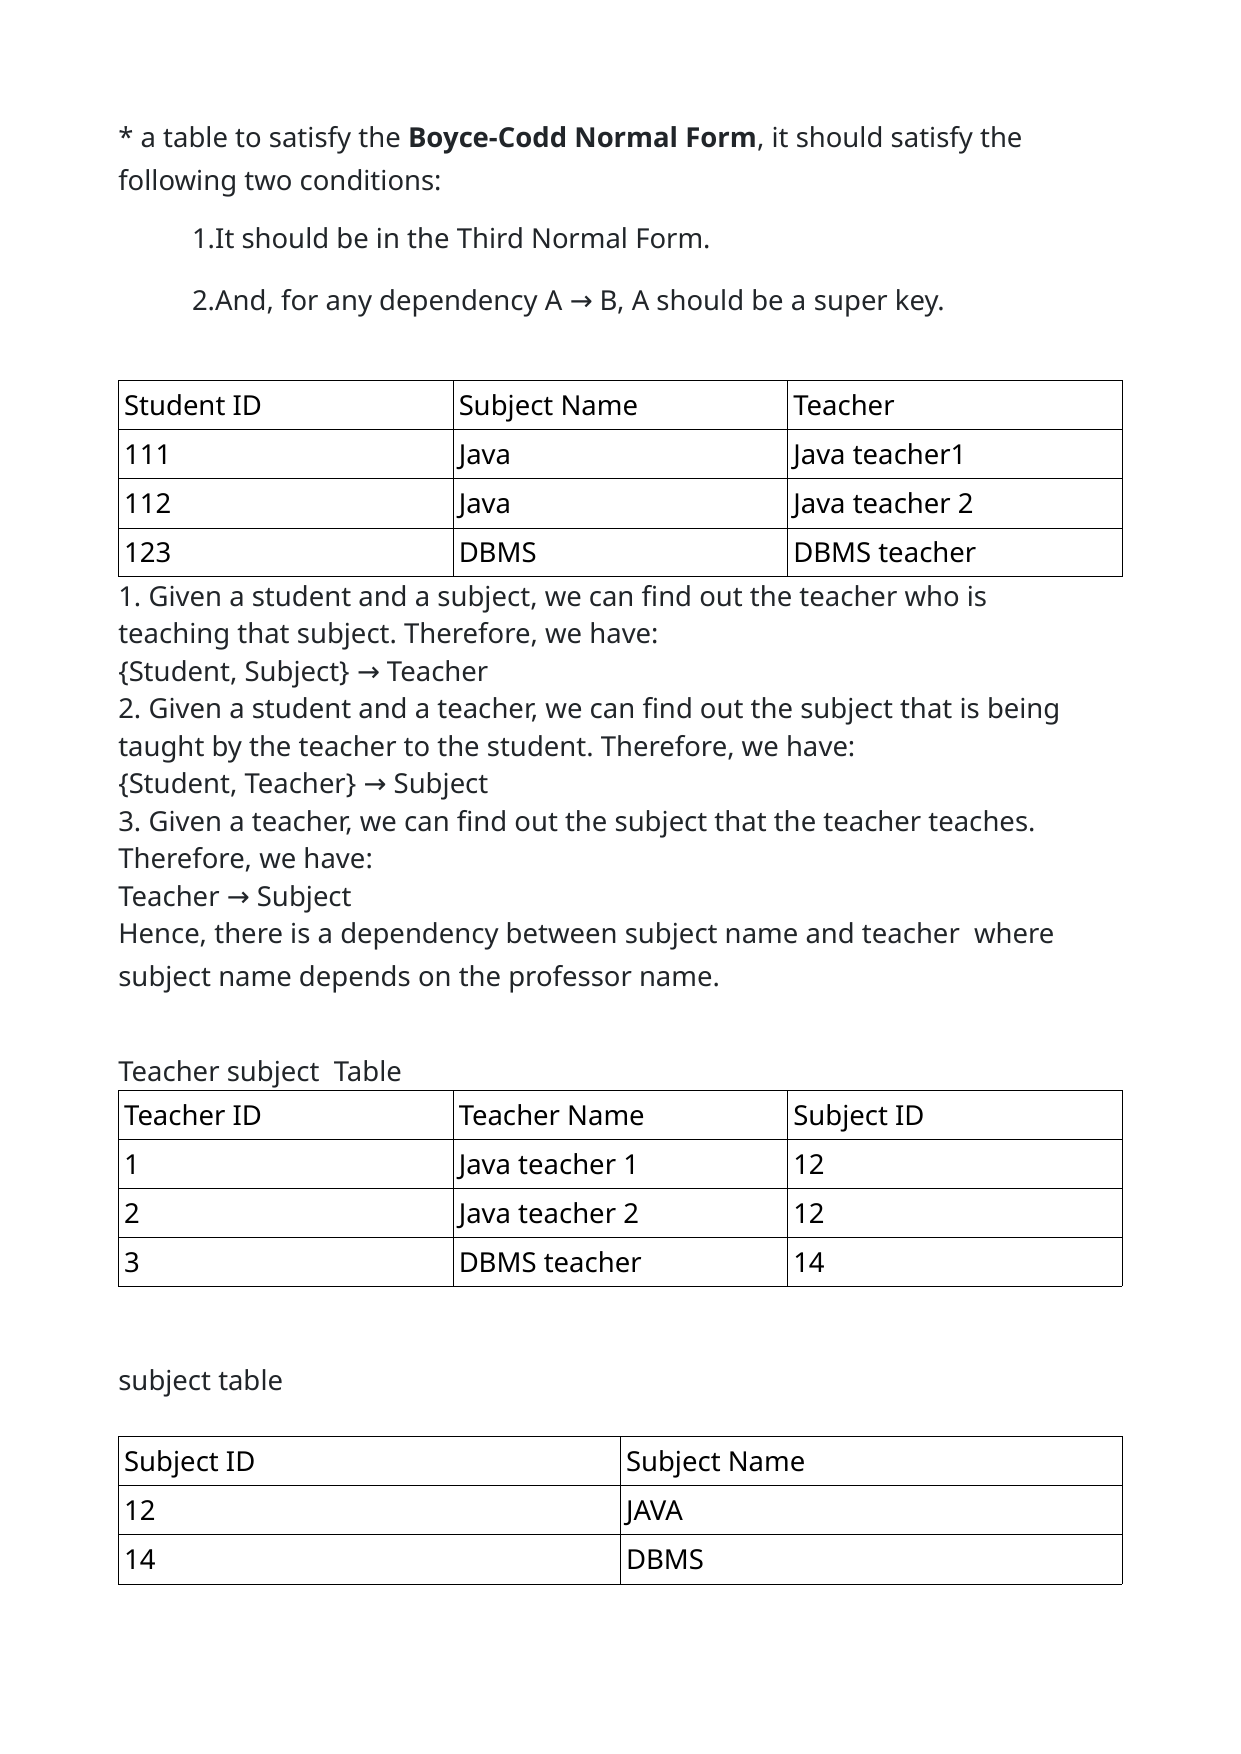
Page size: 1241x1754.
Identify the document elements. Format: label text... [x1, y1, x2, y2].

table_cell Java teacher1 [788, 430, 1122, 478]
text subject table [118, 1361, 1122, 1399]
table_header Teacher ID [119, 1091, 453, 1139]
table_header Teacher Name [454, 1091, 787, 1139]
table_cell 12 [119, 1486, 620, 1534]
table_cell 12 [788, 1140, 1122, 1188]
table_cell Java teacher 1 [454, 1140, 787, 1188]
text 3. Given a teacher, we can find out the subject that the teacher teaches. [118, 802, 1122, 839]
text Teacher → Subject [118, 877, 1122, 914]
list It should be in the Third Normal Form. [118, 219, 1122, 256]
table_cell 14 [119, 1535, 620, 1583]
text 2. Given a student and a teacher, we can find out the subject that is being [118, 689, 1122, 727]
text {Student, Teacher} → Subject [118, 764, 1122, 802]
list And, for any dependency A → B, A should be a super key. [118, 281, 1122, 318]
table_header Subject Name [454, 381, 787, 429]
table_cell DBMS [454, 529, 787, 576]
table_cell 111 [119, 430, 453, 478]
table_cell JAVA [621, 1486, 1122, 1534]
table_cell Java [454, 479, 787, 527]
table_cell 12 [788, 1189, 1122, 1237]
text taught by the teacher to the student. Therefore, we have: [118, 727, 1122, 764]
table_header Subject Name [621, 1437, 1122, 1485]
table_cell DBMS teacher [788, 529, 1122, 576]
text 1. Given a student and a subject, we can find out the teacher who is [118, 577, 1122, 614]
table_cell 14 [788, 1238, 1122, 1286]
table_cell Java teacher 2 [788, 479, 1122, 527]
table_header Subject ID [119, 1437, 620, 1485]
table_cell 2 [119, 1189, 453, 1237]
text Teacher subject Table [118, 1052, 1122, 1090]
text teaching that subject. Therefore, we have: [118, 614, 1122, 652]
table_cell 3 [119, 1238, 453, 1286]
text Hence, there is a dependency between subject name and teacher where subject name depends on the professor name. [118, 914, 1122, 995]
table_cell Java [454, 430, 787, 478]
table_cell DBMS [621, 1535, 1122, 1583]
table_cell Java teacher 2 [454, 1189, 787, 1237]
table_cell 112 [119, 479, 453, 527]
table_header Subject ID [788, 1091, 1122, 1139]
text {Student, Subject} → Teacher [118, 652, 1122, 689]
table_cell 123 [119, 529, 453, 576]
table_cell DBMS teacher [454, 1238, 787, 1286]
table_header Teacher [788, 381, 1122, 429]
text Therefore, we have: [118, 839, 1122, 877]
table_cell 1 [119, 1140, 453, 1188]
table_header Student ID [119, 381, 453, 429]
text * a table to satisfy the Boyce-Codd Normal Form, it should satisfy the following two conditions: [118, 118, 1122, 199]
